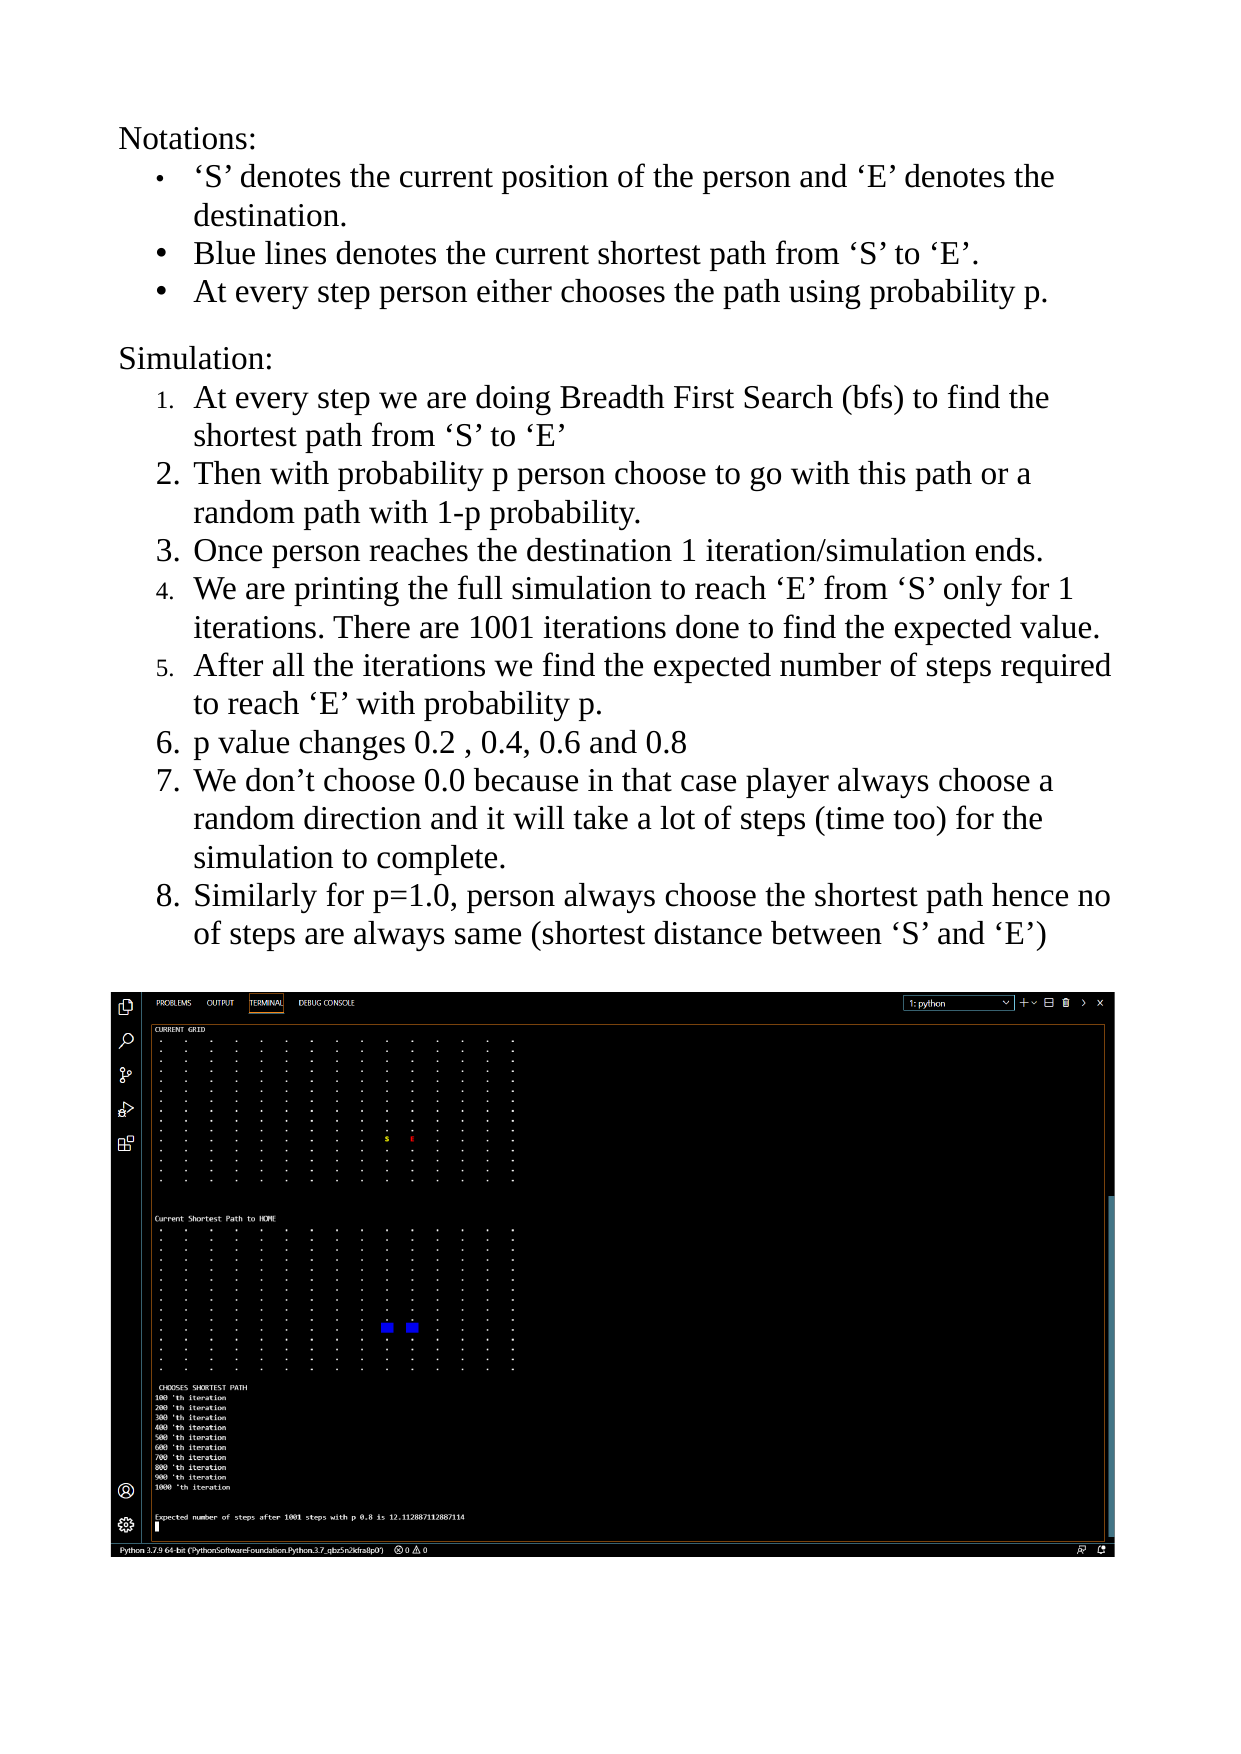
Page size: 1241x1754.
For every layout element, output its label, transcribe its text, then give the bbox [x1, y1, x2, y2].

list At every step we are doing Breadth First Search (bfs) to find the shortest path from ‘S’ to ‘E’ [156, 377, 1122, 453]
list We don’t choose 0.0 because in that case player always choose a random direction and it will take a lot of steps (time too) for the simulation to complete. [156, 760, 1122, 875]
text Notations: [118, 118, 1122, 156]
list We are printing the full simulation to reach ‘E’ from ‘S’ only for 1 iterations. There are 1001 iterations done to find the expected value. [156, 568, 1122, 645]
list Then with probability p person choose to go with this path or a random path with 1-p probability. [156, 453, 1122, 530]
list p value changes 0.2 , 0.4, 0.6 and 0.8 [156, 722, 1122, 760]
list Once person reaches the destination 1 iteration/simulation ends. [156, 530, 1122, 568]
picture [110, 992, 1115, 1557]
list Similarly for p=1.0, person always choose the shortest path hence no of steps are always same (shortest distance between ‘S’ and ‘E’) [156, 875, 1122, 952]
list At every step person either chooses the path using probability p. [156, 271, 1122, 310]
list Blue lines denotes the current shortest path from ‘S’ to ‘E’. [156, 233, 1122, 271]
text Simulation: [118, 338, 1122, 377]
list ‘S’ denotes the current position of the person and ‘E’ denotes the destination. [156, 156, 1122, 233]
list After all the iterations we find the expected number of steps required to reach ‘E’ with probability p. [156, 645, 1122, 722]
